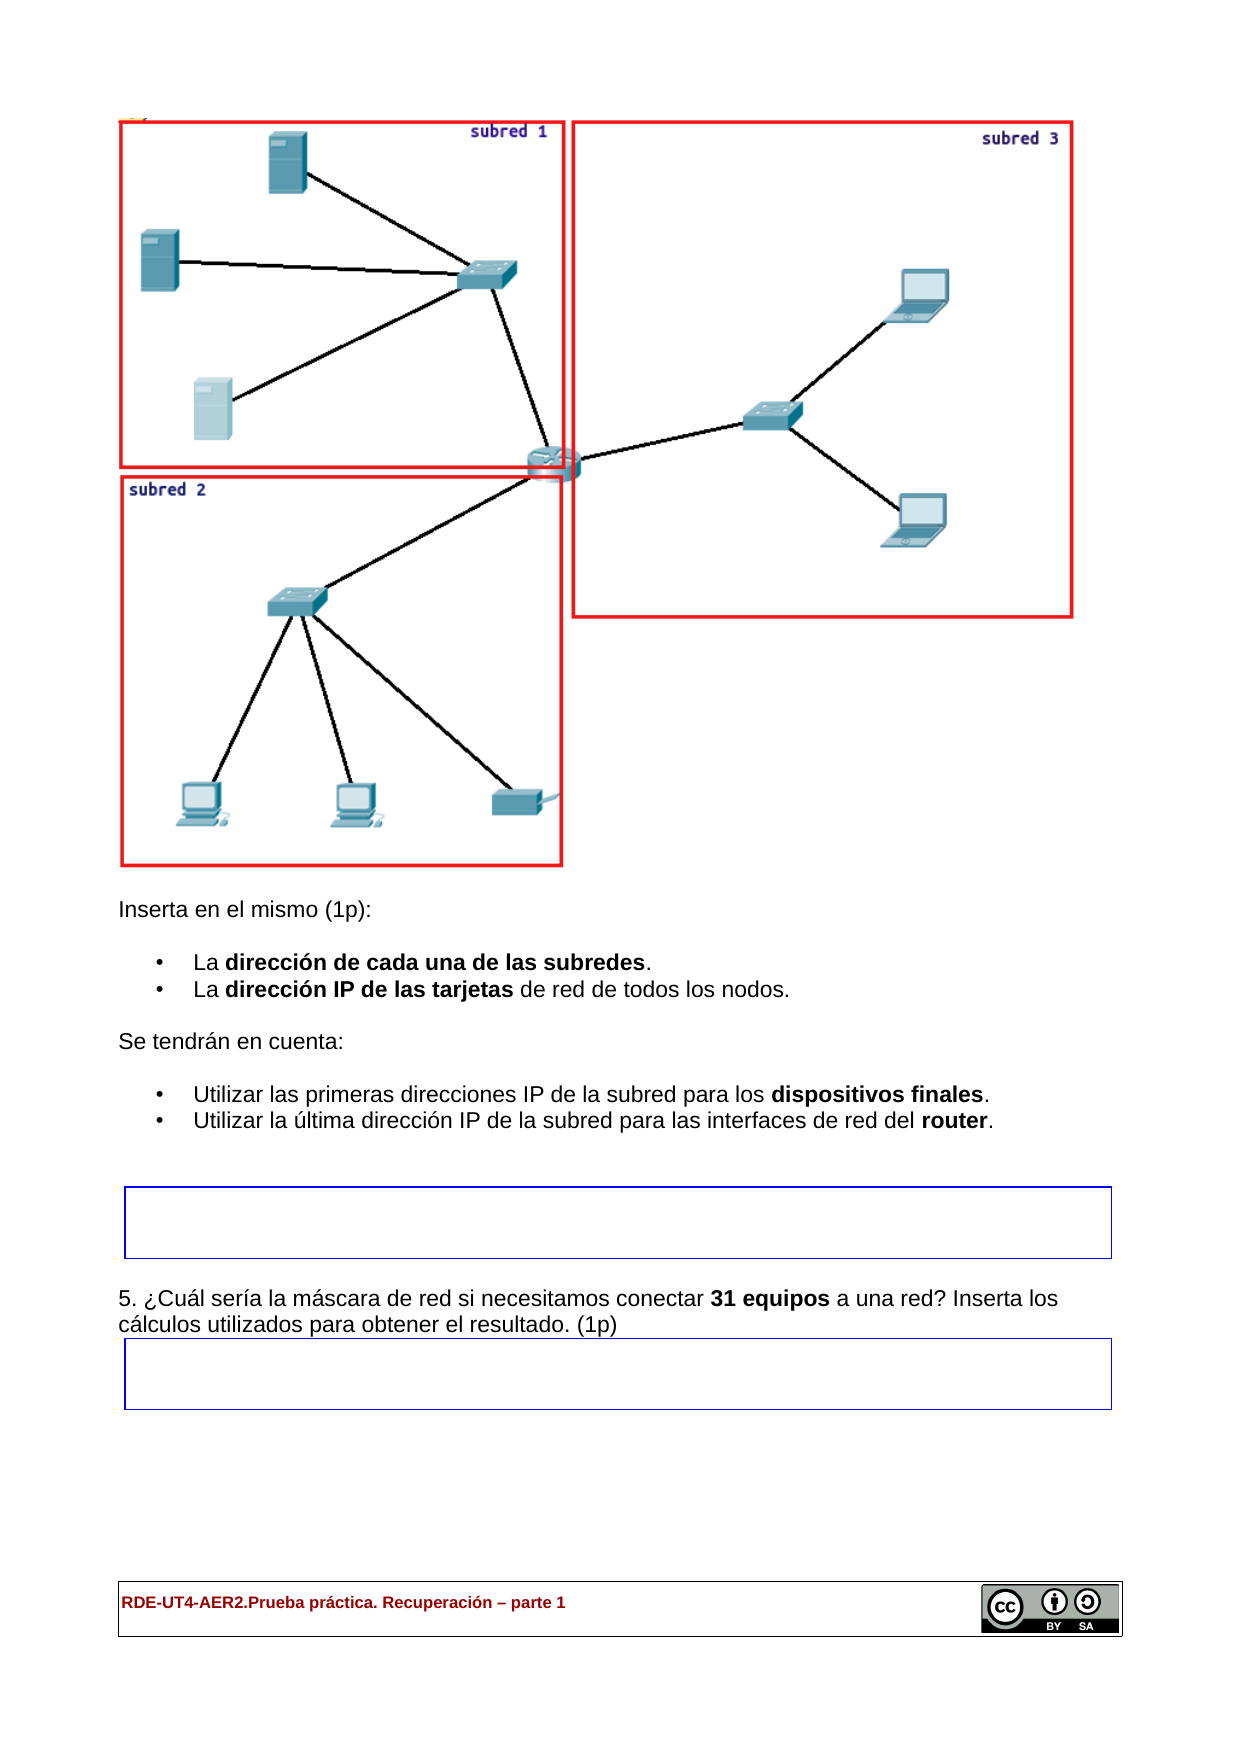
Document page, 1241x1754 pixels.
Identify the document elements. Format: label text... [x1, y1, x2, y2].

list La dirección de cada una de las subredes. [156, 949, 1122, 976]
text Inserta en el mismo (1p): [118, 896, 1122, 923]
picture [981, 1584, 1119, 1633]
table_header [126, 1339, 1111, 1409]
text Se tendrán en cuenta: [118, 1028, 1122, 1054]
picture [118, 118, 1123, 871]
list Utilizar las primeras direcciones IP de la subred para los dispositivos finales. [156, 1081, 1122, 1107]
table_header [126, 1188, 1111, 1257]
text 5. ¿Cuál sería la máscara de red si necesitamos conectar 31 equipos a una red? Inserta los cálculos utilizados para obtener el resultado. (1p) [118, 1285, 1122, 1338]
list La dirección IP de las tarjetas de red de todos los nodos. [156, 976, 1122, 1002]
list Utilizar la última dirección IP de la subred para las interfaces de red del router. [156, 1107, 1122, 1134]
